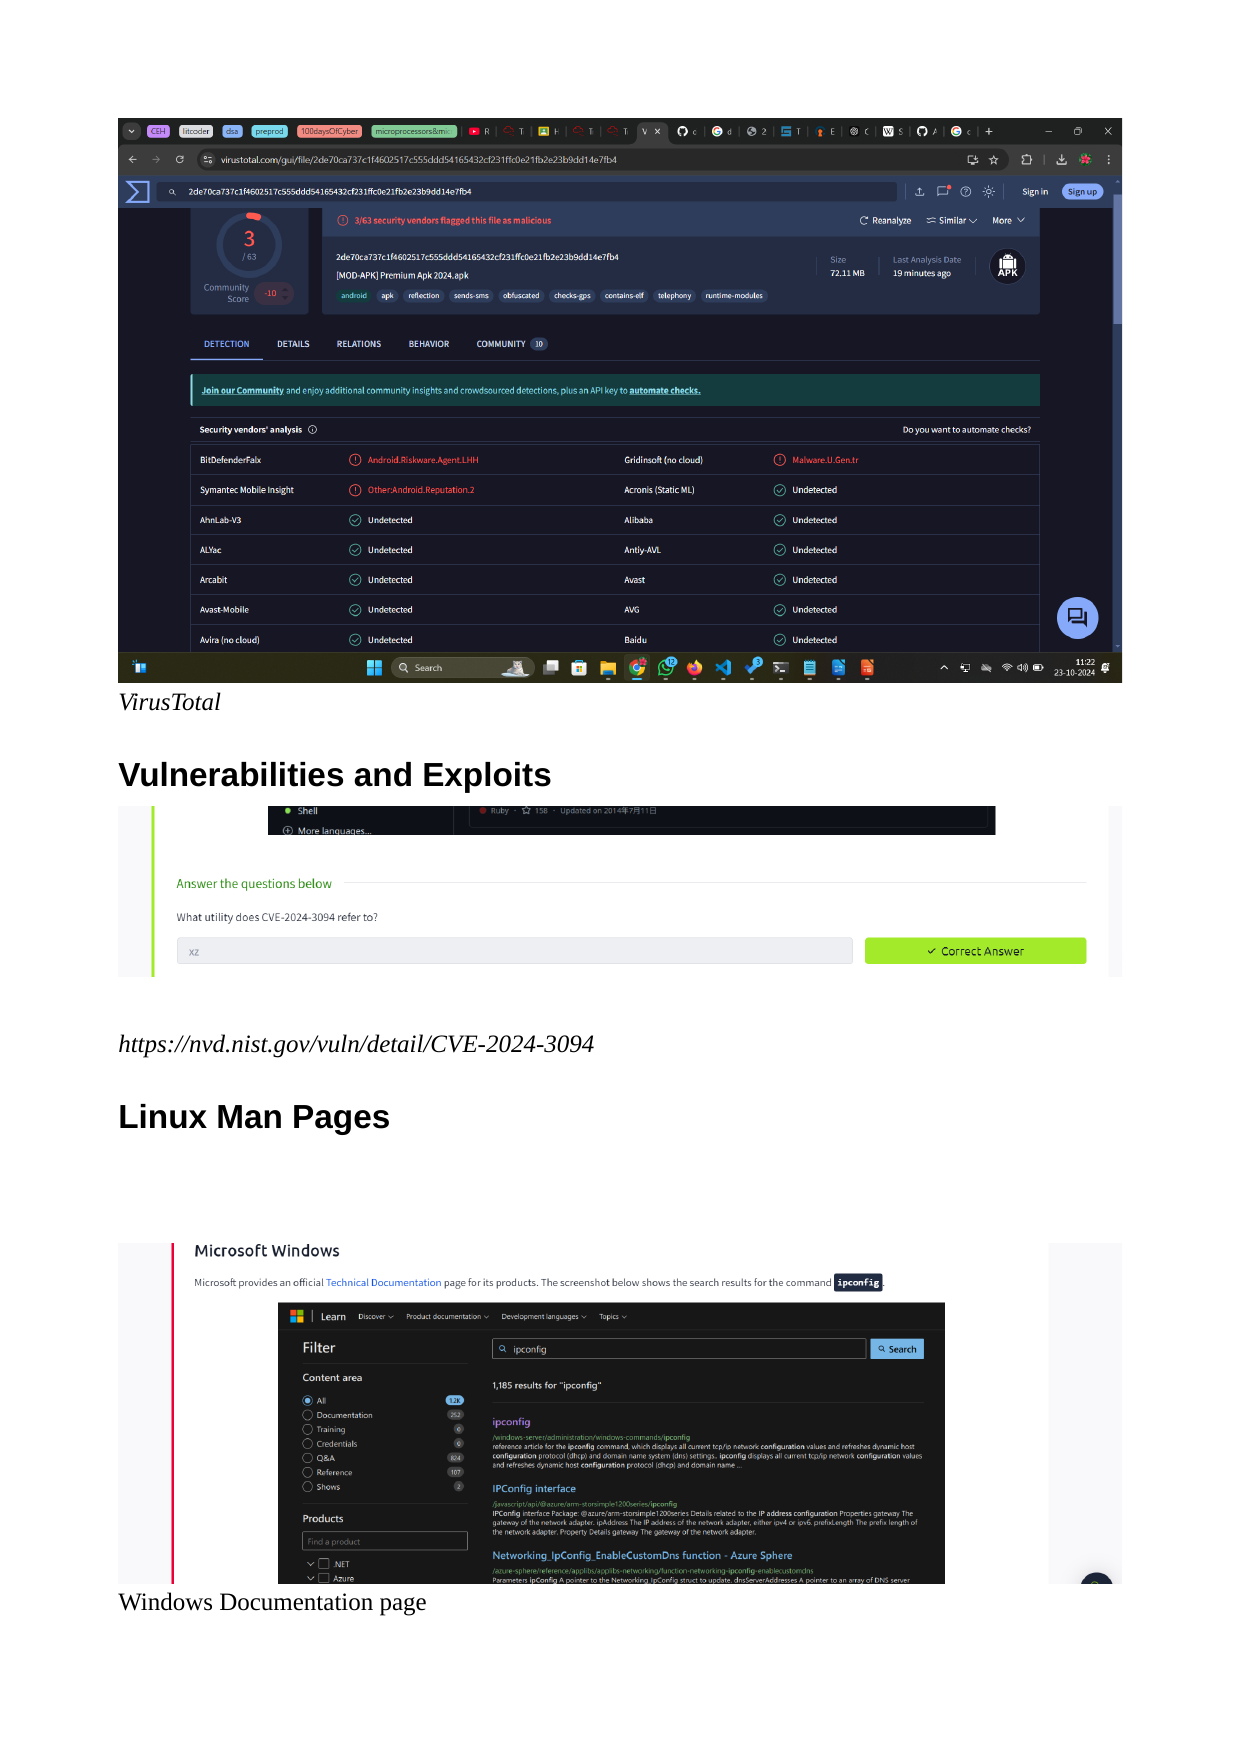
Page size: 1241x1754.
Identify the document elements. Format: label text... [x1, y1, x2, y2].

subtitle Vulnerabilities and Exploits [118, 756, 1122, 794]
text Windows Documentation page [118, 1584, 1122, 1616]
subtitle Linux Man Pages [118, 1097, 1122, 1136]
text VirusTotal [118, 683, 1122, 716]
picture [118, 118, 1123, 683]
picture [118, 806, 1123, 977]
picture [118, 1243, 1123, 1584]
text https://nvd.nist.gov/vuln/detail/CVE-2024-3094 [118, 1029, 1122, 1058]
